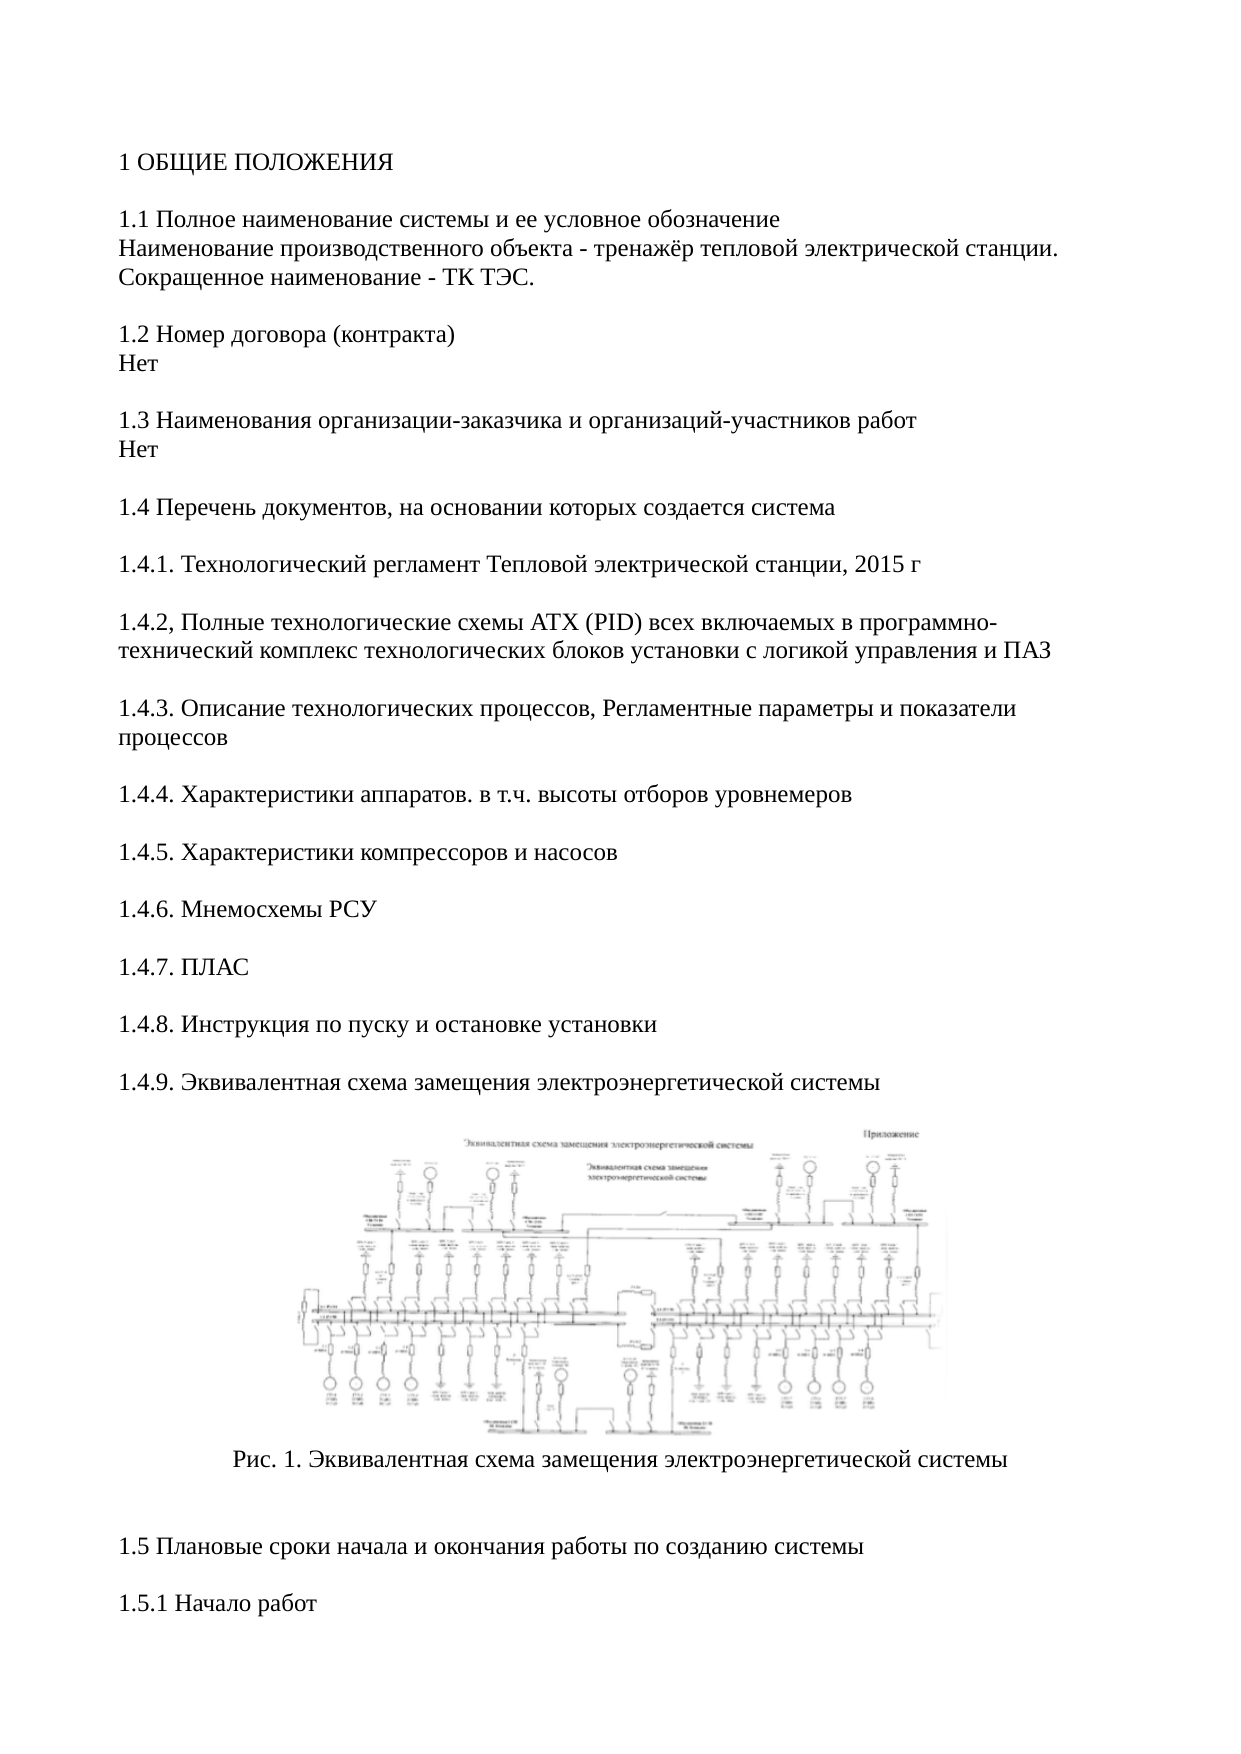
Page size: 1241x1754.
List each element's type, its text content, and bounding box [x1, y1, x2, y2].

text 1.4.6. Мнемосхемы РСУ [118, 894, 1122, 923]
text 1.4 Перечень документов, на основании которых создается система [118, 492, 1122, 521]
text Сокращенное наименование - ТК ТЭС. [118, 262, 1122, 291]
text 1 ОБЩИЕ ПОЛОЖЕНИЯ [118, 147, 1122, 176]
text Рис. 1. Эквивалентная схема замещения электроэнергетической системы [118, 1444, 1122, 1473]
text 1.4.1. Технологический регламент Тепловой электрической станции, 2015 г [118, 549, 1122, 578]
text 1.5.1 Начало работ [118, 1588, 1122, 1617]
text 1.4.4. Характеристики аппаратов. в т.ч. высоты отборов уровнемеров [118, 779, 1122, 808]
text процессов [118, 722, 1122, 751]
text 1.2 Номер договора (контракта) [118, 319, 1122, 348]
text 1.3 Наименования организации-заказчика и организаций-участников работ [118, 406, 1122, 434]
text 1.4.9. Эквивалентная схема замещения электроэнергетической системы [118, 1067, 1122, 1096]
text 1.4.7. ПЛАС [118, 952, 1122, 981]
text Нет [118, 434, 1122, 463]
picture [291, 1124, 949, 1445]
text 1.4.5. Характеристики компрессоров и насосов [118, 837, 1122, 866]
text 1.4.2, Полные технологические схемы АТХ (PID) всех включаемых в программно- [118, 607, 1122, 636]
text Наименование производственного объекта - тренажёр тепловой электрической станции. [118, 233, 1122, 262]
text 1.1 Полное наименование системы и ее условное обозначение [118, 204, 1122, 233]
text технический комплекс технологических блоков установки с логикой управления и ПАЗ [118, 636, 1122, 664]
text 1.4.8. Инструкция по пуску и остановке установки [118, 1009, 1122, 1038]
text 1.4.3. Описание технологических процессов, Регламентные параметры и показатели [118, 693, 1122, 722]
text Нет [118, 348, 1122, 377]
text 1.5 Плановые сроки начала и окончания работы по созданию системы [118, 1531, 1122, 1559]
